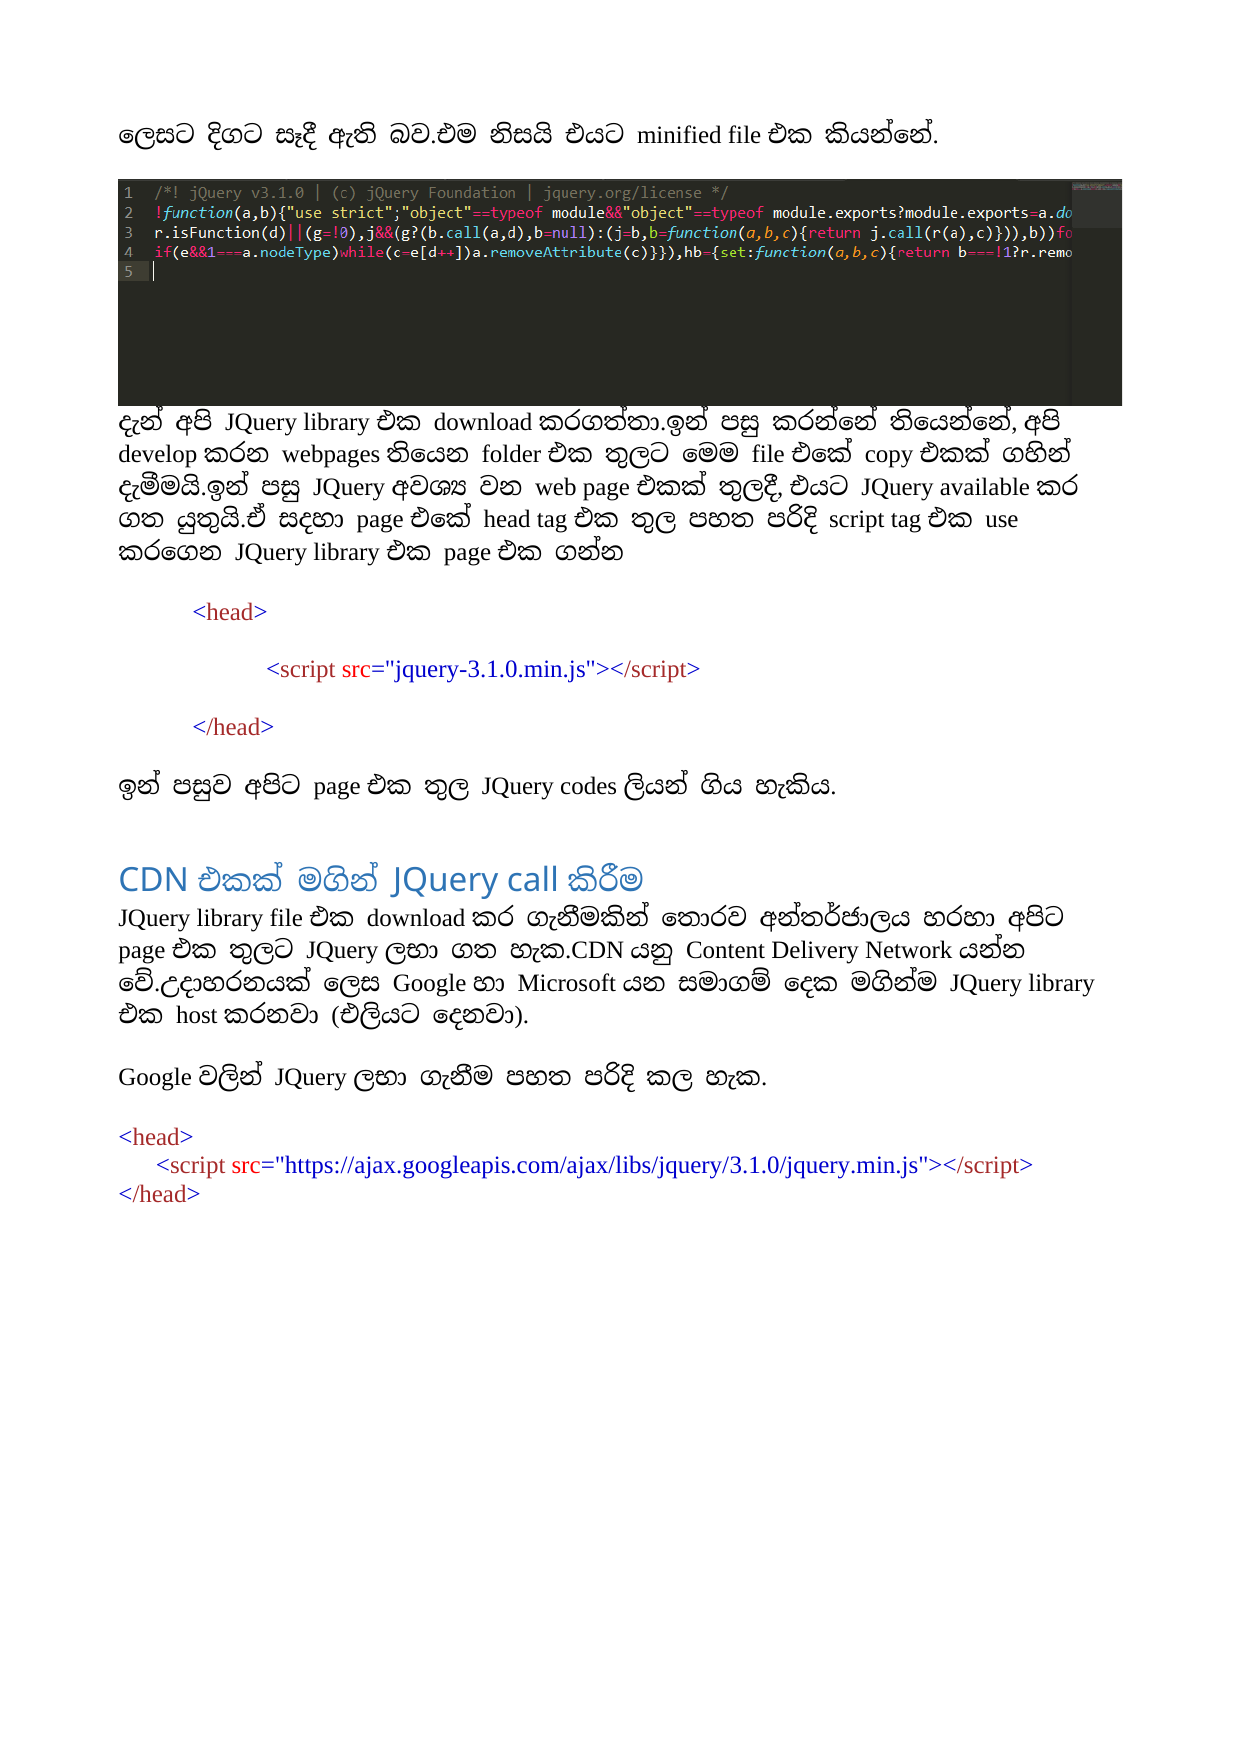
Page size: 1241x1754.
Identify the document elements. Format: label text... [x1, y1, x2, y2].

text ලෙසට දිගට සෑදී ඇති බව.එම නිසයි එයට minified file එක කියන්නේ. [118, 118, 1122, 151]
subtitle CDN එකක් මගින් JQuery call කිරීම [118, 856, 1122, 901]
text දැන් අපි JQuery library එක download කරගත්තා.ඉන් පසු කරන්නේ තියෙන්නේ, අපි develop කරන webpages තියෙන folder එක තුලට මෙම file එකේ copy එකක් ගහින් දැමීමයි.ඉන් පසු JQuery අවශ්‍ය වන web page එකක් තුලදී, එයට JQuery available කර ගත යුතුයි.ඒ සදහා page එකේ head tag එක තුල පහත පරිදි script tag එක use කරගෙන JQuery library එක page එක ගන්න [118, 406, 1122, 568]
text JQuery library file එක download කර ගැනීමකින් තොරව අන්තර්ජාලය හරහා අපිට page එක තුලට JQuery ලභා ගත හැක.CDN යනු Content Delivery Network යන්න වේ.උදාහරනයක් ලෙස Google හා Microsoft යන සමාගම් දෙක මගින්ම JQuery library එක host කරනවා (එලියට දෙනවා). [118, 901, 1122, 1032]
text <head> <script src="https://ajax.googleapis.com/ajax/libs/jquery/3.1.0/jquery.min.js"></script> </head> [118, 1122, 1122, 1208]
text <head> [192, 597, 1122, 626]
text Google වලින් JQuery ලභා ගැනීම පහත පරිදි කල හැක. [118, 1060, 1122, 1093]
text ඉන් පසුව අපිට page එක තුල JQuery codes ලියන් ගිය හැකිය. [118, 769, 1122, 802]
text </head> [192, 683, 1122, 741]
text <script src="jquery-3.1.0.min.js"></script> [266, 626, 1122, 683]
